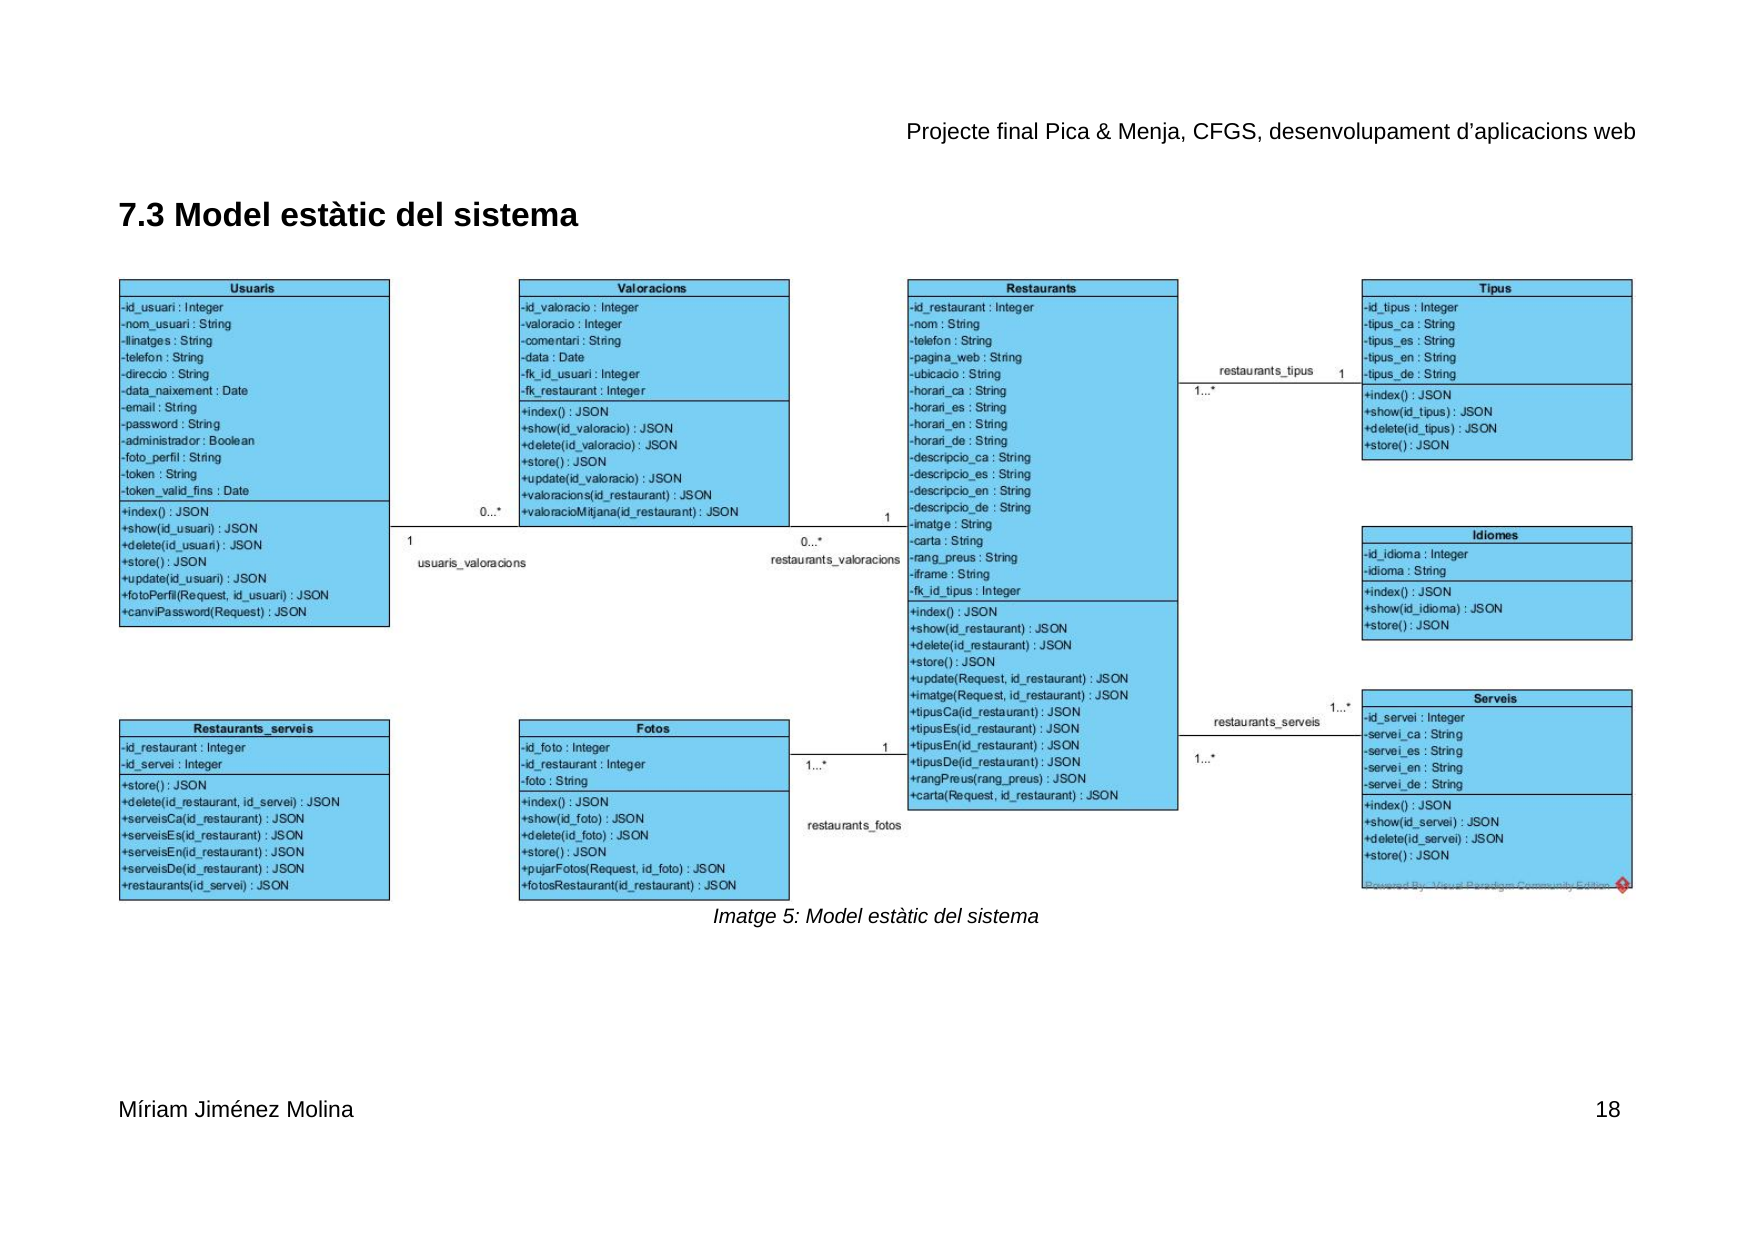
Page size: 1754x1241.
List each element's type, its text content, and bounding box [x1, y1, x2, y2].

picture [118, 277, 1636, 904]
text Imatge 5: Model estàtic del sistema [118, 904, 1636, 928]
subtitle 7.3 Model estàtic del sistema [118, 195, 1636, 233]
